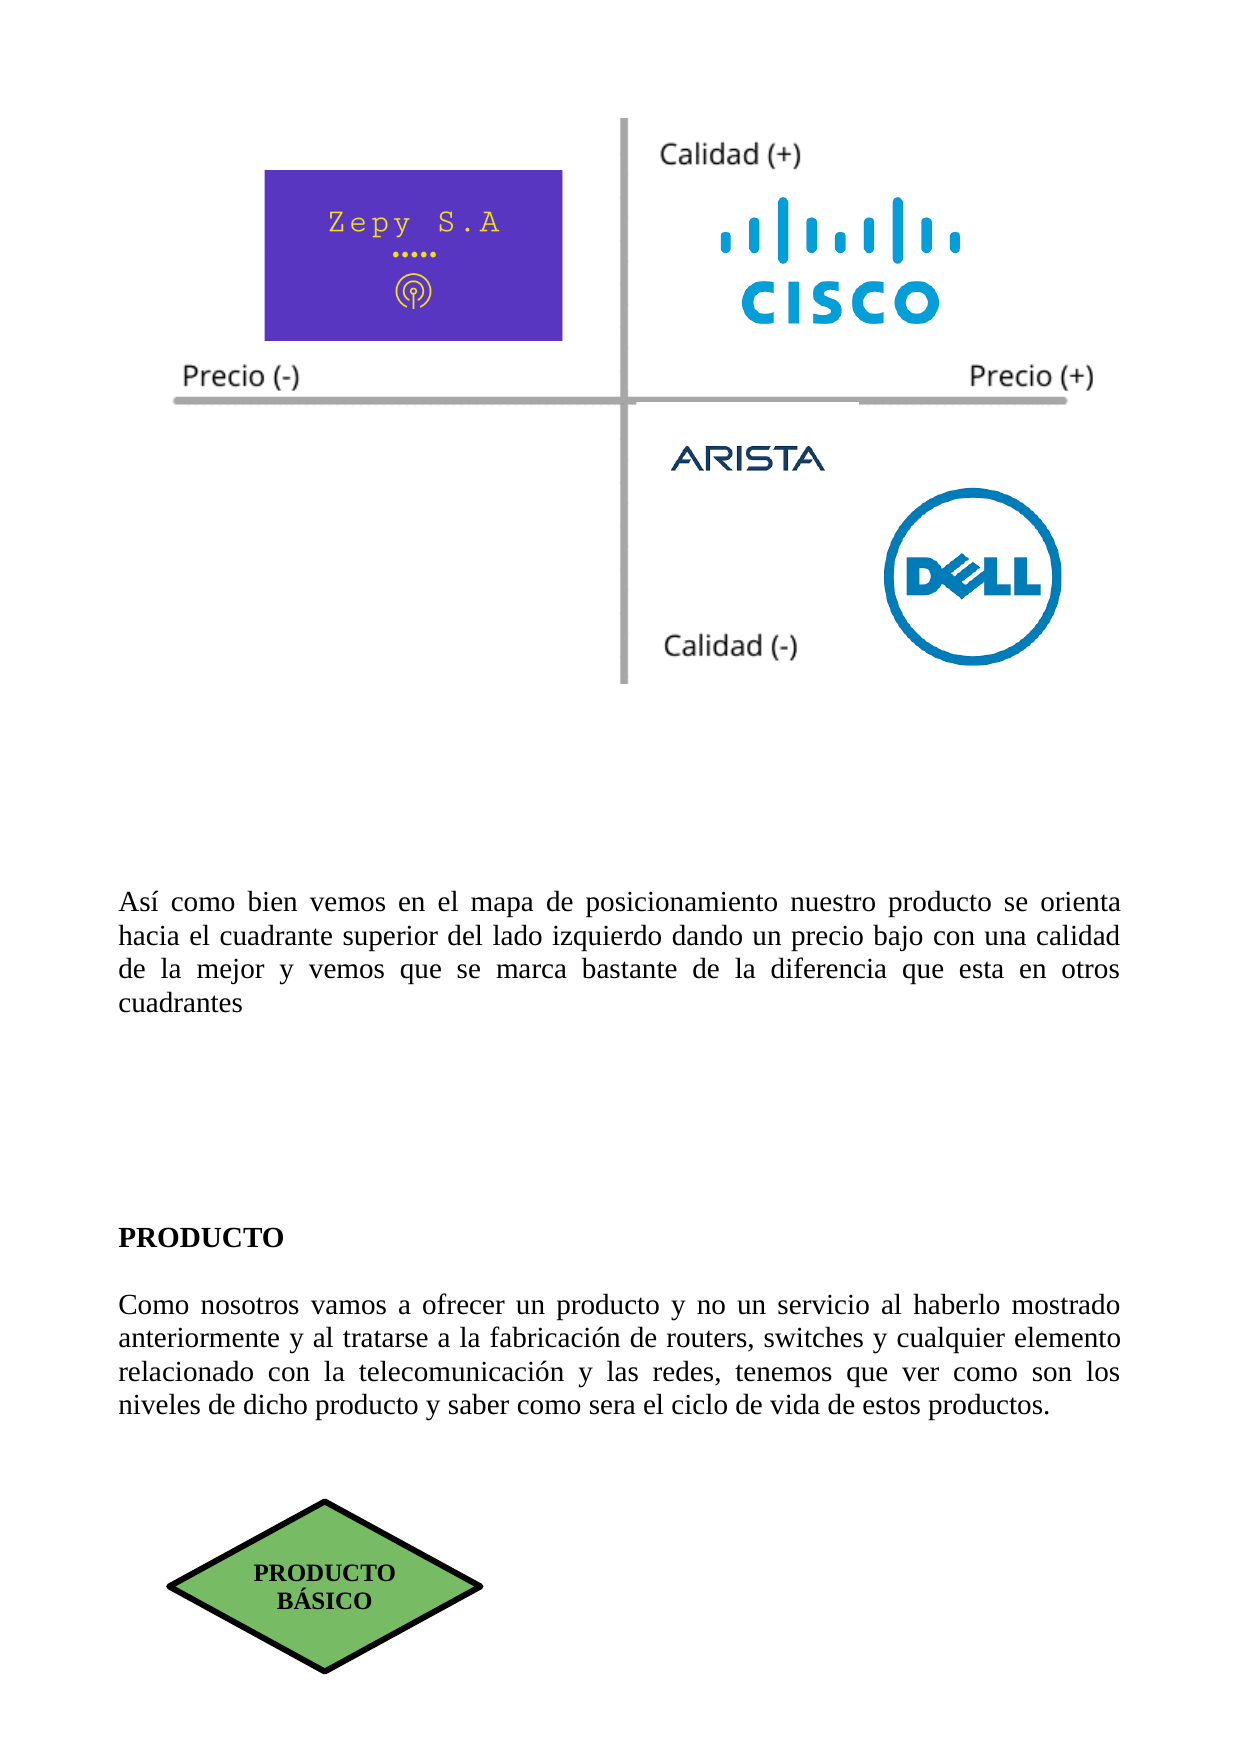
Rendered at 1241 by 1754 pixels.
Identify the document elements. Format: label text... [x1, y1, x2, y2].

picture [117, 118, 1124, 684]
text PRODUCTO [118, 1220, 1122, 1253]
text Así como bien vemos en el mapa de posicionamiento nuestro producto se orienta hacia el cuadrante superior del lado izquierdo dando un precio bajo con una calidad de la mejor y vemos que se marca bastante de la diferencia que esta en otros cuadrantes [118, 884, 1122, 1018]
text Como nosotros vamos a ofrecer un producto y no un servicio al haberlo mostrado anteriormente y al tratarse a la fabricación de routers, switches y cualquier elemento relacionado con la telecomunicación y las redes, tenemos que ver como son los niveles de dicho producto y saber como sera el ciclo de vida de estos productos. [118, 1287, 1122, 1421]
